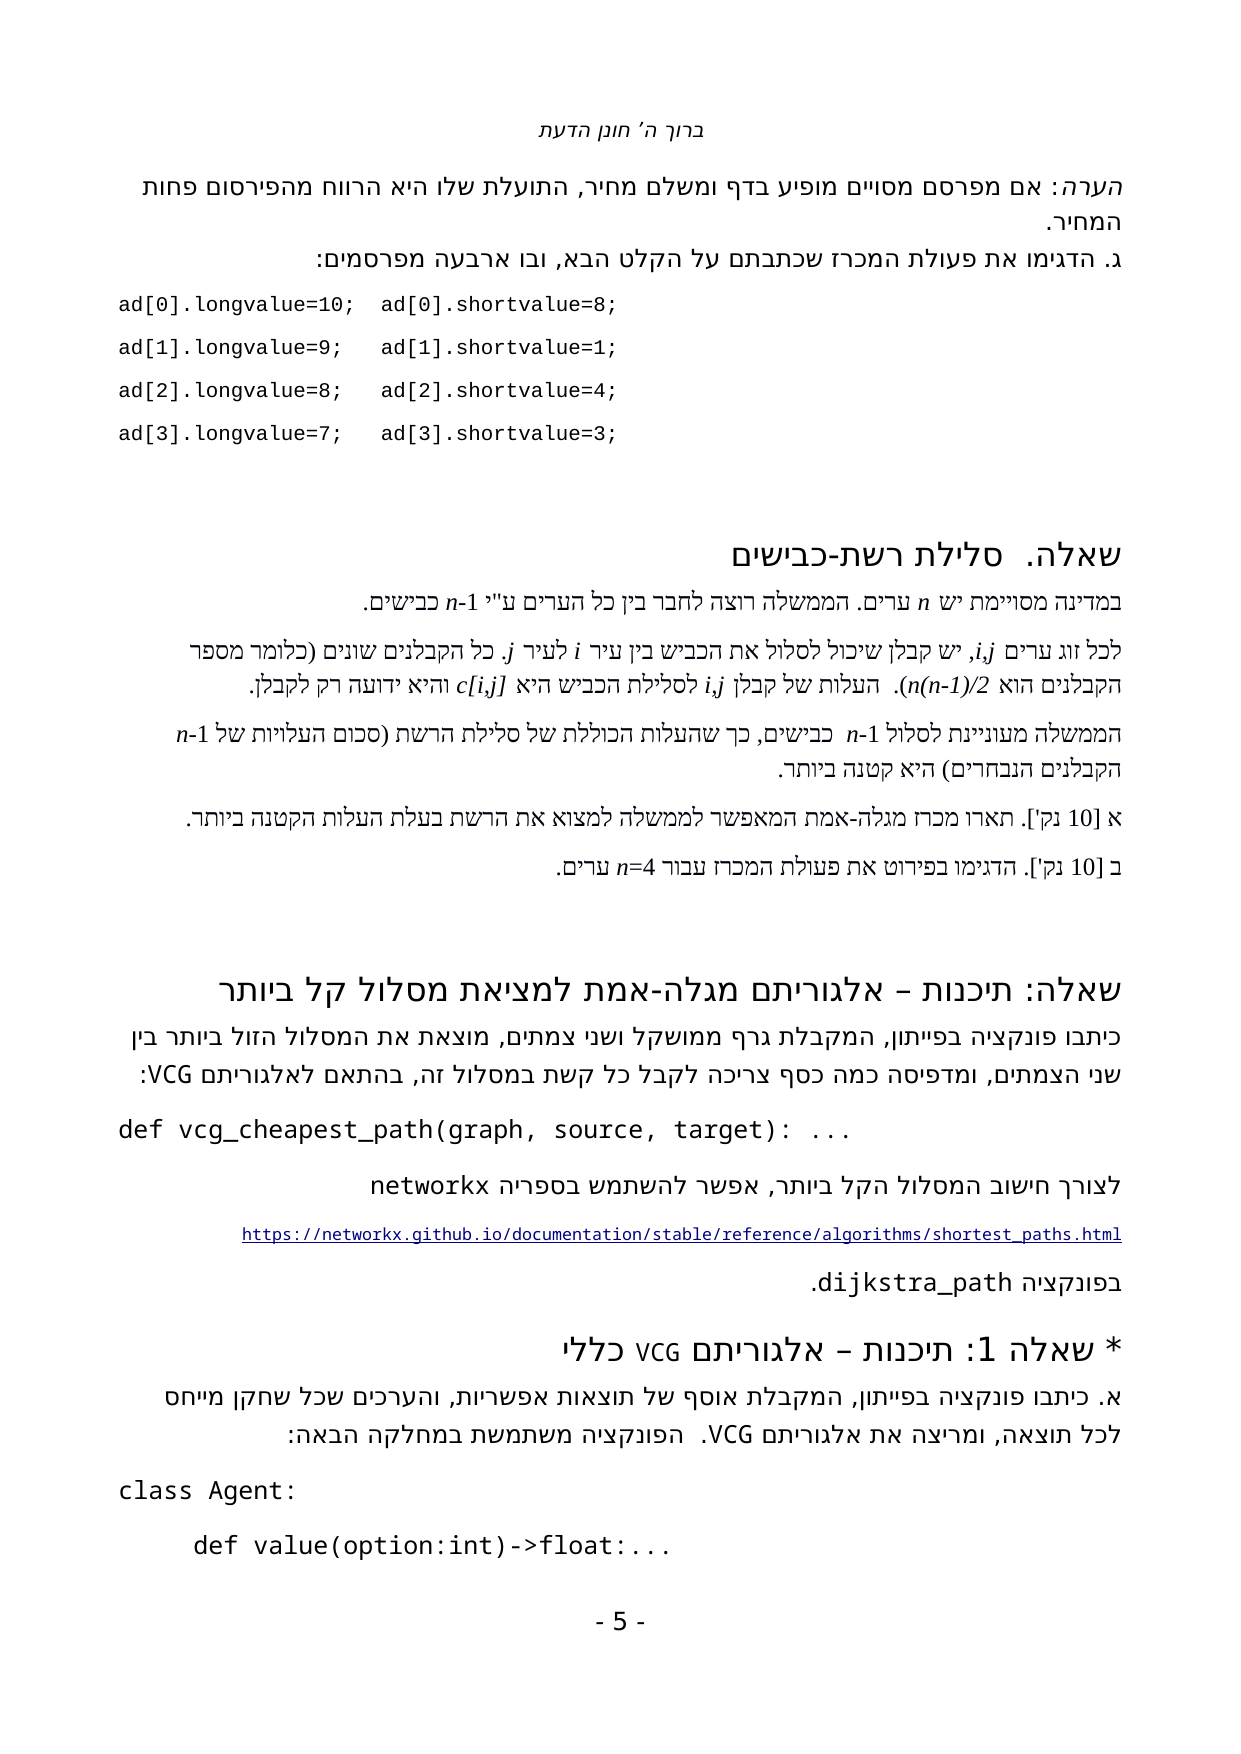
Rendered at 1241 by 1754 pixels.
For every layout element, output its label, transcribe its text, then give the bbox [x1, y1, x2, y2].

text במדינה מסויימת יש n ערים. הממשלה רוצה לחבר בין כל הערים ע"י n-1 כבישים. [118, 587, 1122, 615]
text https://networkx.github.io/documentation/stable/reference/algorithms/shortest_paths.html [118, 1223, 1122, 1246]
text הערה: אם מפרסם מסויים מופיע בדף ומשלם מחיר, התועלת שלו היא הרווח מהפירסום פחות המחיר. [118, 172, 1122, 236]
text כיתבו פונקציה בפייתון, המקבלת גרף ממושקל ושני צמתים, מוצאת את המסלול הזול ביותר בין שני הצמתים, ומדפיסה כמה כסף צריכה לקבל כל קשת במסלול זה, בהתאם לאלגוריתם VCG: [118, 1022, 1122, 1091]
text ג. הדגימו את פעולת המכרז שכתבתם על הקלט הבא, ובו ארבעה מפרסמים: [118, 244, 1122, 274]
text def value(option:int)->float:... [118, 1528, 1122, 1562]
text ad[1].longvalue=9; ad[1].shortvalue=1; [118, 337, 1122, 361]
subtitle שאלה: תיכנות – אלגוריתם מגלה-אמת למציאת מסלול קל ביותר [118, 970, 1122, 1009]
text לצורך חישוב המסלול הקל ביותר, אפשר להשתמש בספריה networkx [118, 1168, 1122, 1202]
text ב [10 נק']. הדגימו בפירוט את פעולת המכרז עבור n=4 ערים. [118, 852, 1122, 881]
text ad[3].longvalue=7; ad[3].shortvalue=3; [118, 423, 1122, 447]
text א [10 נק']. תארו מכרז מגלה-אמת המאפשר לממשלה למצוא את הרשת בעלת העלות הקטנה ביותר. [118, 803, 1122, 832]
text class Agent: [118, 1472, 1122, 1506]
text ad[2].longvalue=8; ad[2].shortvalue=4; [118, 380, 1122, 404]
text בפונקציה dijkstra_path. [118, 1265, 1122, 1299]
text def vcg_cheapest_path(graph, source, target): ... [118, 1112, 1122, 1146]
text ad[0].longvalue=10; ad[0].shortvalue=8; [118, 294, 1122, 318]
text א. כיתבו פונקציה בפייתון, המקבלת אוסף של תוצאות אפשריות, והערכים שכל שחקן מייחס לכל תוצאה, ומריצה את אלגוריתם VCG. הפונקציה משתמשת במחלקה הבאה: [118, 1382, 1122, 1451]
subtitle שאלה. סלילת רשת-כבישים [118, 535, 1122, 574]
text הממשלה מעוניינת לסלול n-1 כבישים, כך שהעלות הכוללת של סלילת הרשת (סכום העלויות של n-1 הקבלנים הנבחרים) היא קטנה ביותר. [118, 719, 1122, 782]
text לכל זוג ערים i,j, יש קבלן שיכול לסלול את הכביש בין עיר i לעיר j. כל הקבלנים שונים (כלומר מספר הקבלנים הוא n(n-1)/2). העלות של קבלן i,j לסלילת הכביש היא c[i,j] והיא ידועה רק לקבלן. [118, 636, 1122, 699]
subtitle * שאלה 1: תיכנות – אלגוריתם VCG כללי [118, 1331, 1122, 1369]
